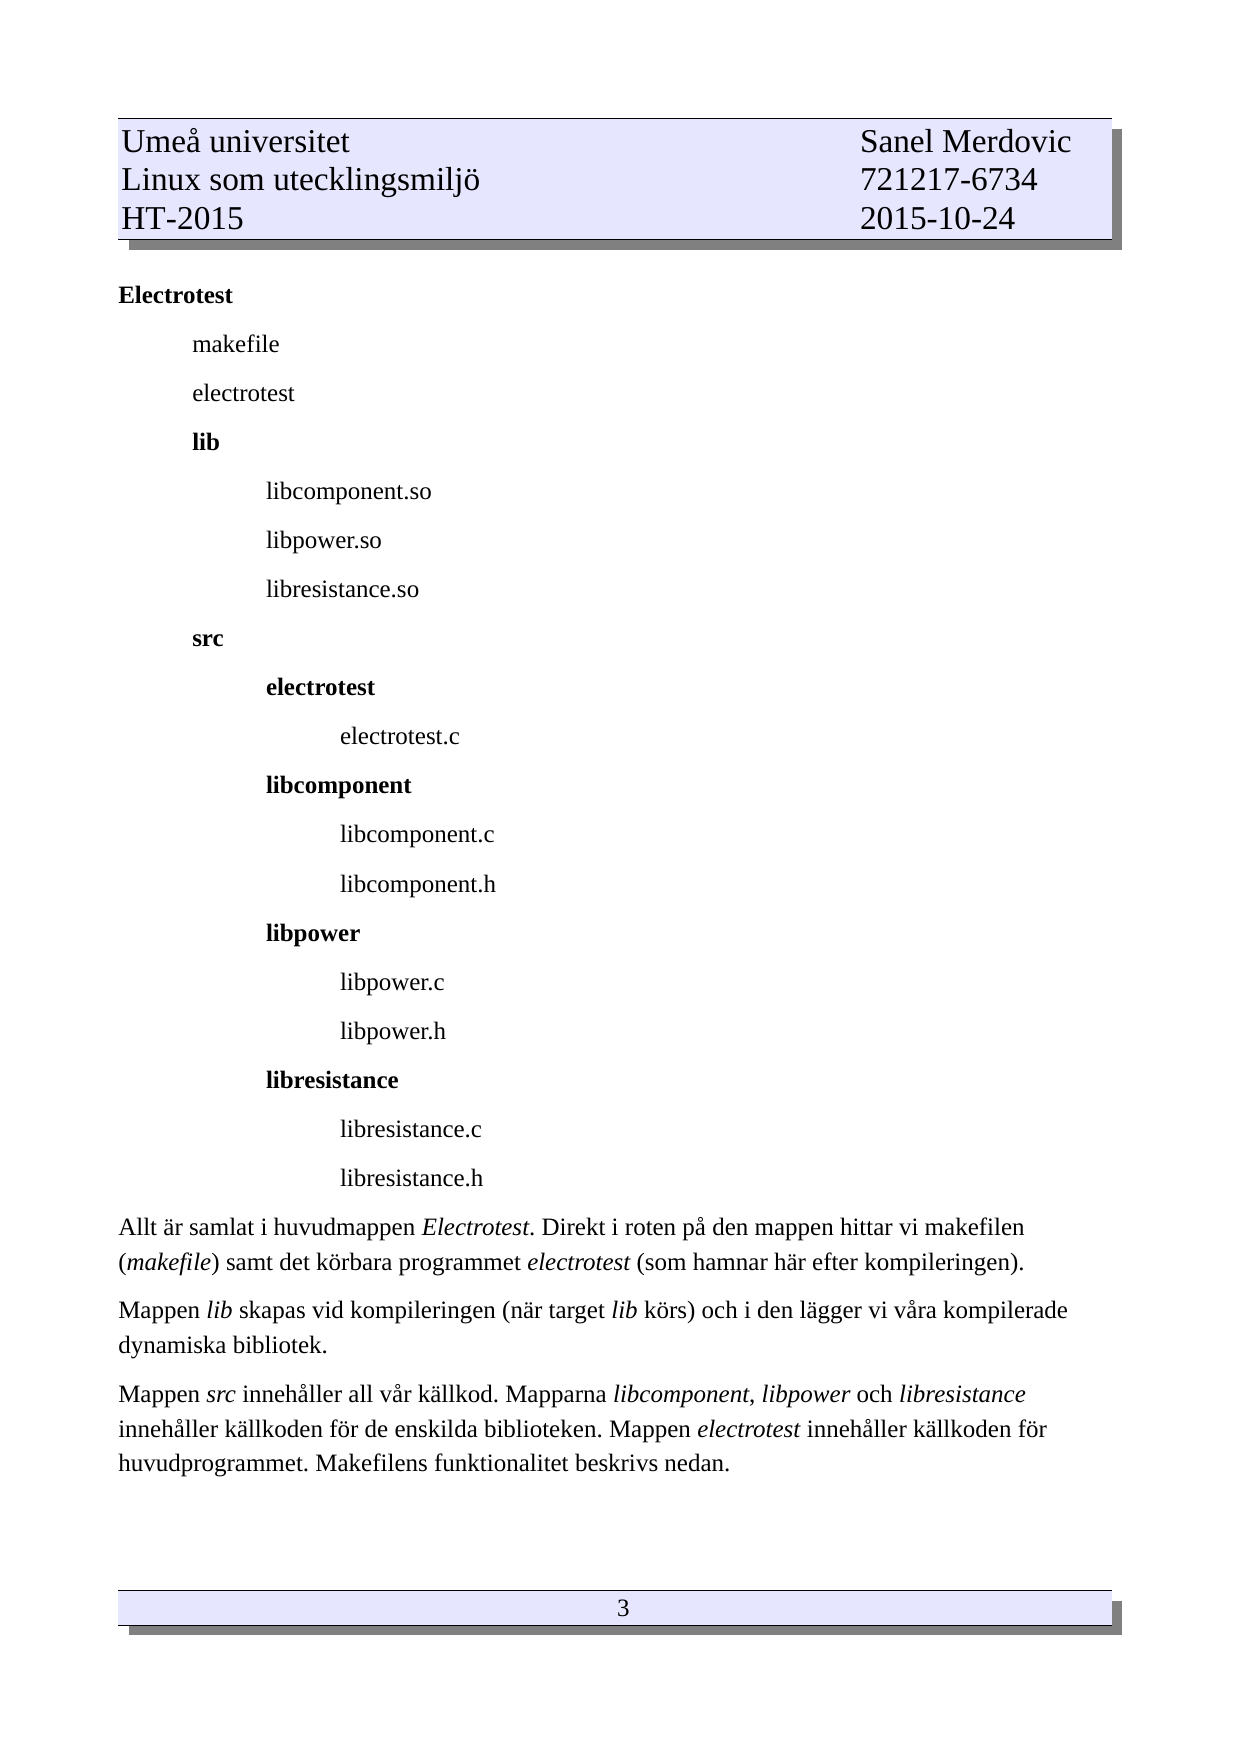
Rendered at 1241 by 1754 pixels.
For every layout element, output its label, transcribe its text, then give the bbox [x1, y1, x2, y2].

subtitle libresistance [118, 1065, 1122, 1094]
subtitle electrotest.c [118, 721, 1122, 750]
subtitle libcomponent.h [118, 869, 1122, 897]
subtitle Mappen lib skapas vid kompileringen (när target lib körs) och i den lägger vi våra kompilerade dynamiska bibliotek. [118, 1296, 1122, 1359]
subtitle libpower.c [118, 967, 1122, 996]
subtitle libresistance.h [118, 1163, 1122, 1192]
subtitle libpower.so [118, 525, 1122, 554]
subtitle libcomponent [118, 771, 1122, 799]
subtitle libcomponent.c [118, 819, 1122, 848]
subtitle libpower.h [118, 1016, 1122, 1044]
subtitle Allt är samlat i huvudmappen Electrotest. Direkt i roten på den mappen hittar vi makefilen (makefile) samt det körbara programmet electrotest (som hamnar här efter kompileringen). [118, 1212, 1122, 1275]
subtitle libcomponent.so [118, 476, 1122, 505]
subtitle src [118, 623, 1122, 652]
subtitle makefile [118, 329, 1122, 358]
subtitle libpower [118, 918, 1122, 946]
subtitle Electrotest [118, 280, 1122, 309]
subtitle electrotest [118, 378, 1122, 407]
subtitle electrotest [118, 672, 1122, 701]
subtitle lib [118, 427, 1122, 456]
subtitle libresistance.so [118, 574, 1122, 603]
subtitle libresistance.c [118, 1114, 1122, 1143]
subtitle Mappen src innehåller all vår källkod. Mapparna libcomponent, libpower och libresistance innehåller källkoden för de enskilda biblioteken. Mappen electrotest innehåller källkoden för huvudprogrammet. Makefilens funktionalitet beskrivs nedan. [118, 1379, 1122, 1477]
